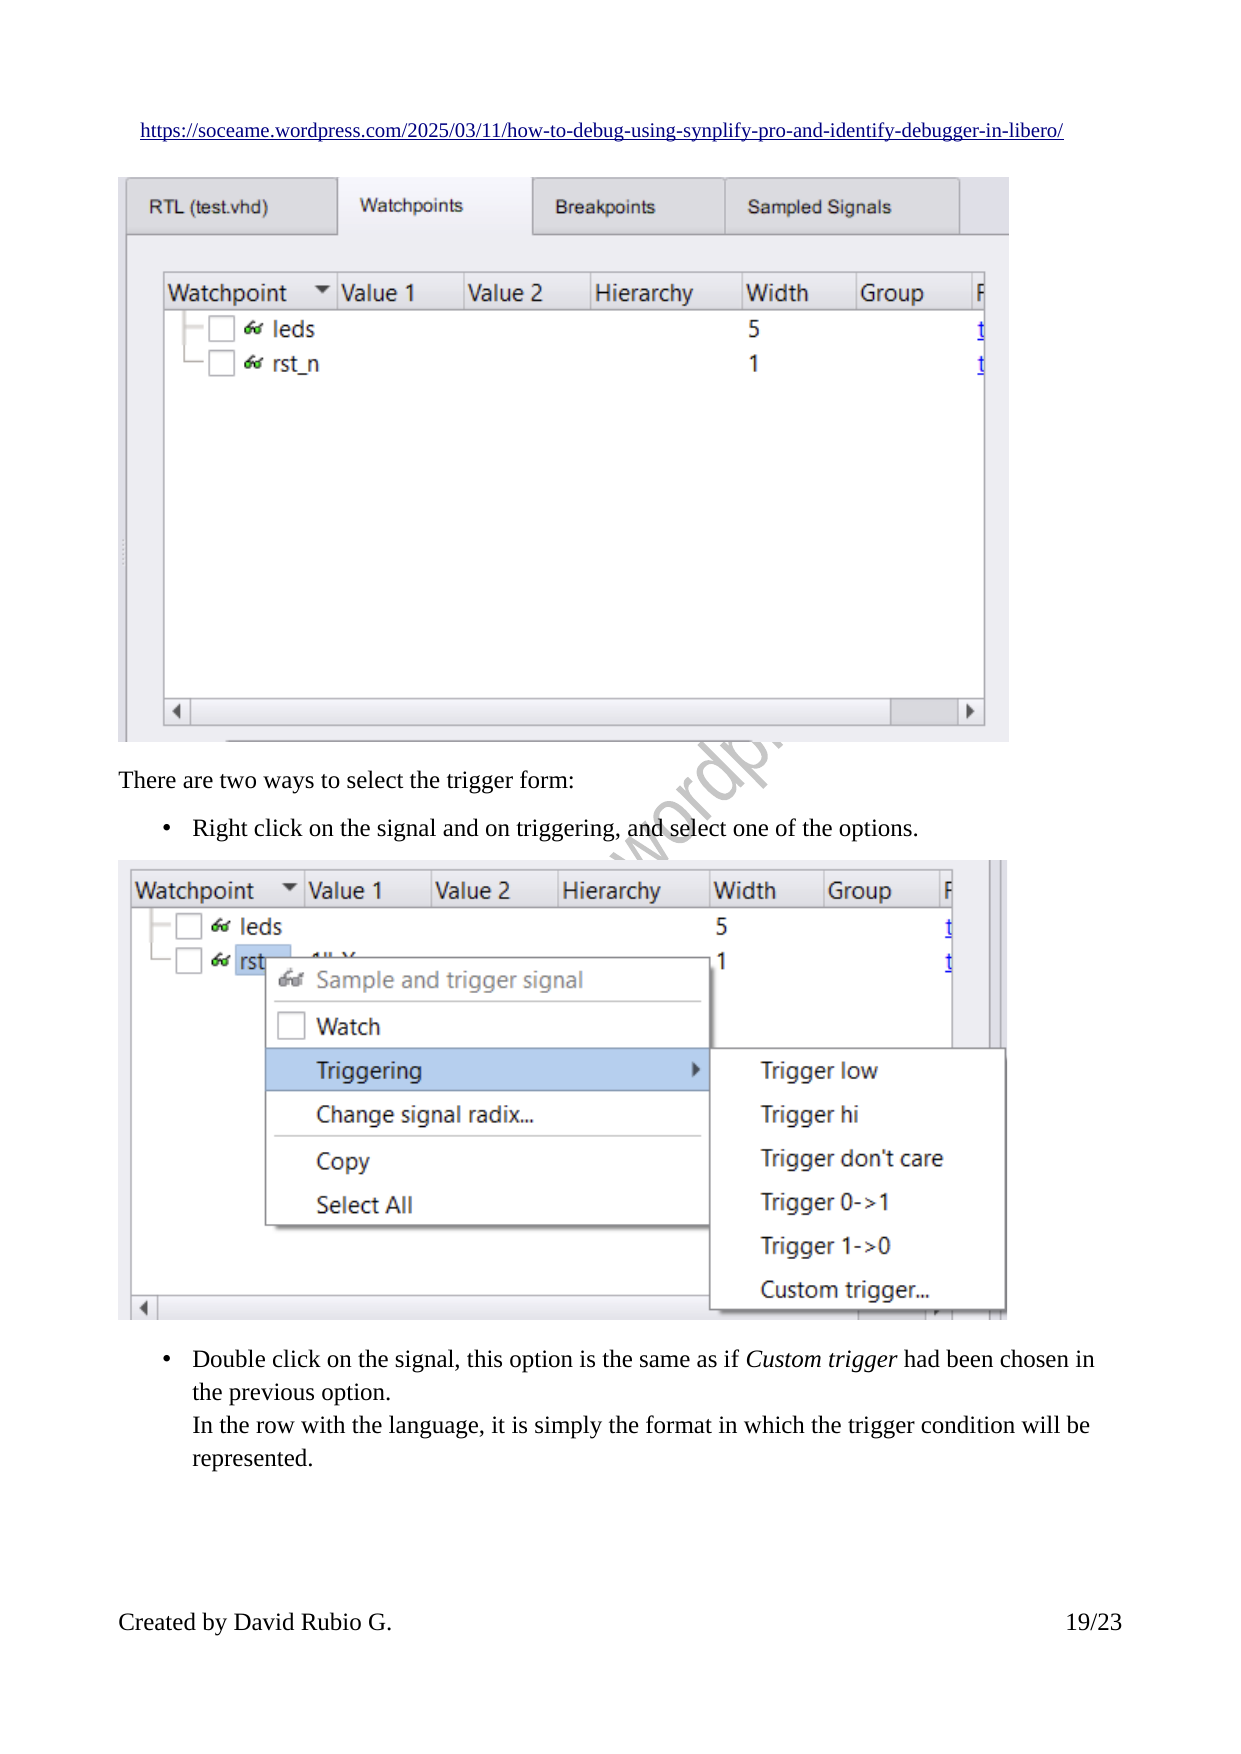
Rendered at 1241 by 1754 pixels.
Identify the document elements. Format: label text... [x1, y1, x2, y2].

picture [118, 860, 1008, 1320]
picture [118, 177, 1009, 742]
list Right click on the signal and on triggering, and select one of the options. [688, 813, 1122, 842]
list Right click on the signal and on triggering, and select one of the options. [162, 813, 655, 842]
text There are two ways to select the trigger form: [118, 765, 710, 794]
list Double click on the signal, this option is the same as if Custom trigger had been chosen in the previous option. In the row with the language, it is simply the format in which the trigger condition will be represented. [162, 1344, 1122, 1472]
text [728, 765, 1122, 794]
